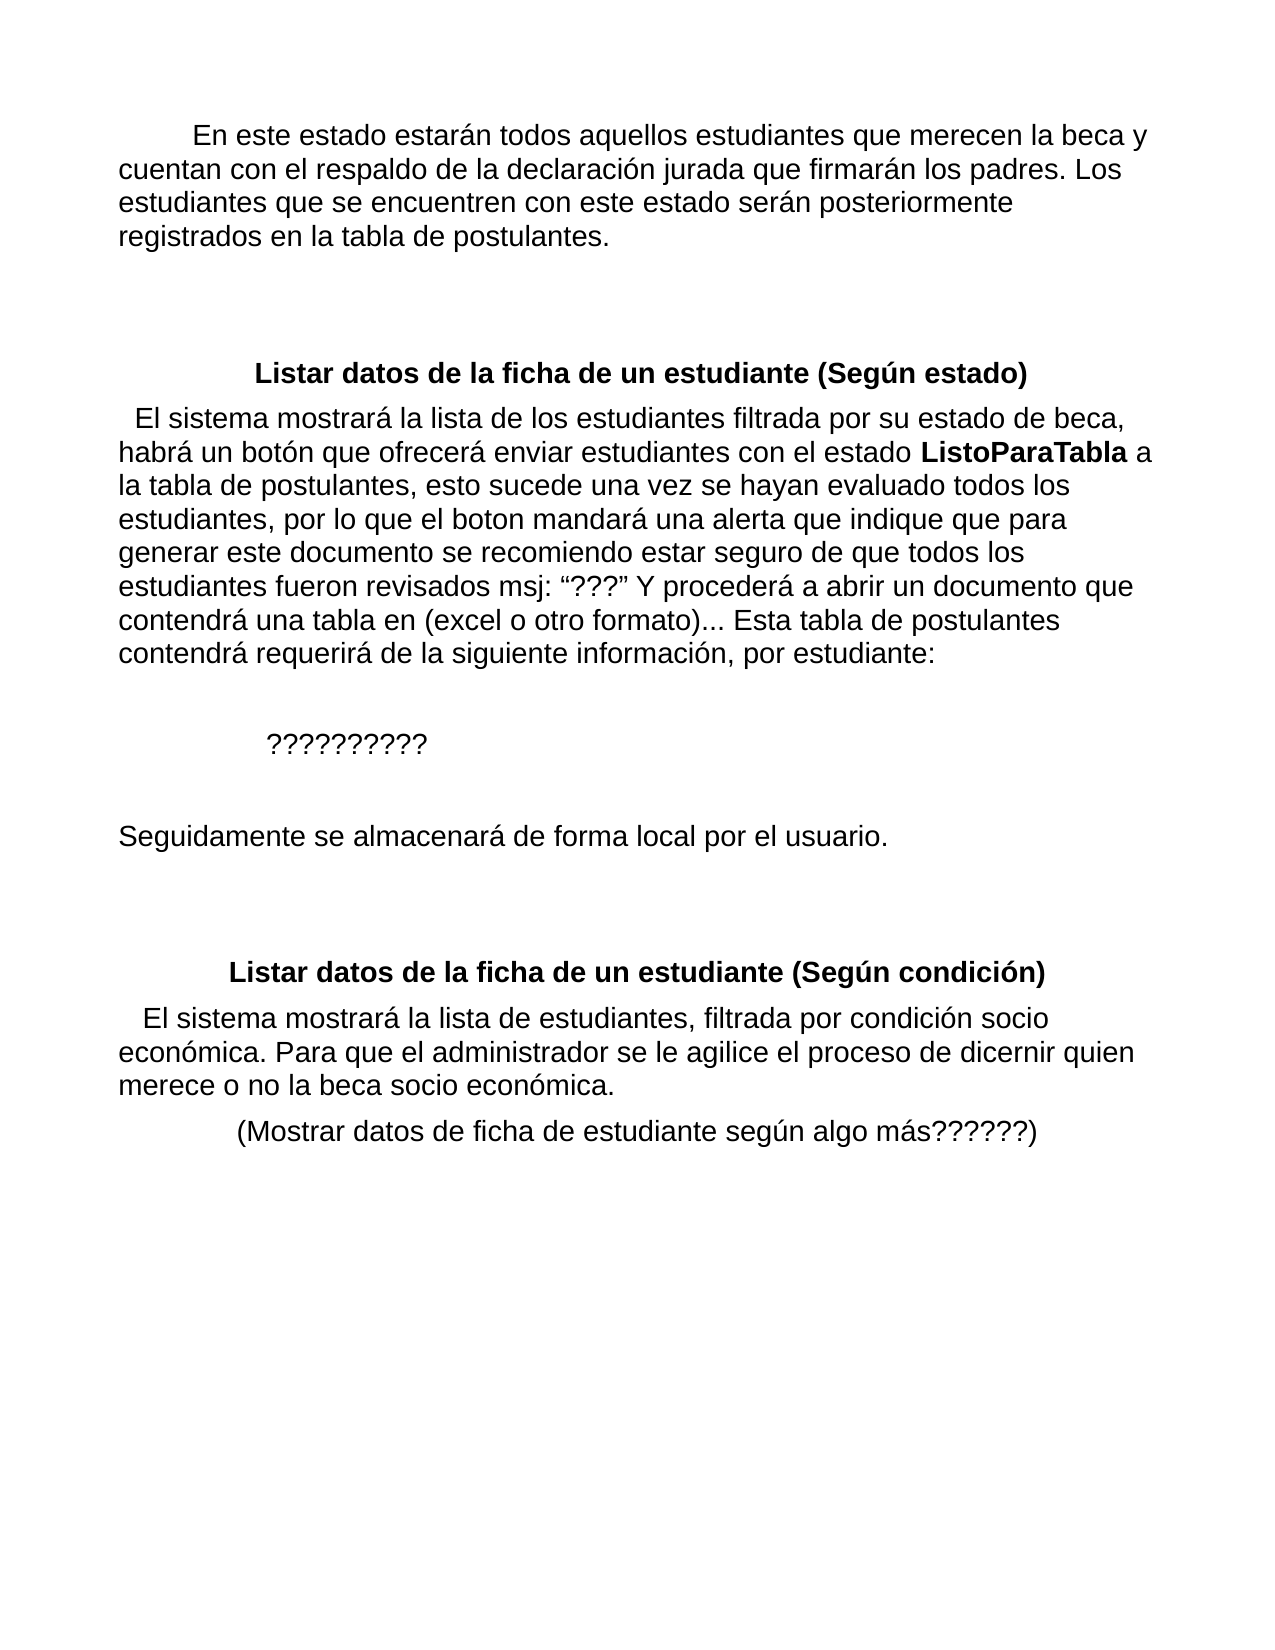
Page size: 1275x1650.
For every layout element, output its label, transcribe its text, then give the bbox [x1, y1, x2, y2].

text Seguidamente se almacenará de forma local por el usuario. [118, 818, 1157, 852]
text Listar datos de la ficha de un estudiante (Según estado) [118, 356, 1157, 389]
text El sistema mostrará la lista de estudiantes, filtrada por condición socio económica. Para que el administrador se le agilice el proceso de dicernir quien merece o no la beca socio económica. [118, 1001, 1157, 1102]
text El sistema mostrará la lista de los estudiantes filtrada por su estado de beca, habrá un botón que ofrecerá enviar estudiantes con el estado ListoParaTabla a la tabla de postulantes, esto sucede una vez se hayan evaluado todos los estudiantes, por lo que el boton mandará una alerta que indique que para generar este documento se recomiendo estar seguro de que todos los estudiantes fueron revisados msj: “???” Y procederá a abrir un documento que contendrá una tabla en (excel o otro formato)... Esta tabla de postulantes contendrá requerirá de la siguiente información, por estudiante: [118, 401, 1157, 669]
text ?????????? [118, 727, 1157, 761]
text En este estado estarán todos aquellos estudiantes que merecen la beca y cuentan con el respaldo de la declaración jurada que firmarán los padres. Los estudiantes que se encuentren con este estado serán posteriormente registrados en la tabla de postulantes. [118, 118, 1157, 252]
text Listar datos de la ficha de un estudiante (Según condición) [118, 955, 1157, 989]
text (Mostrar datos de ficha de estudiante según algo más??????) [118, 1114, 1157, 1147]
